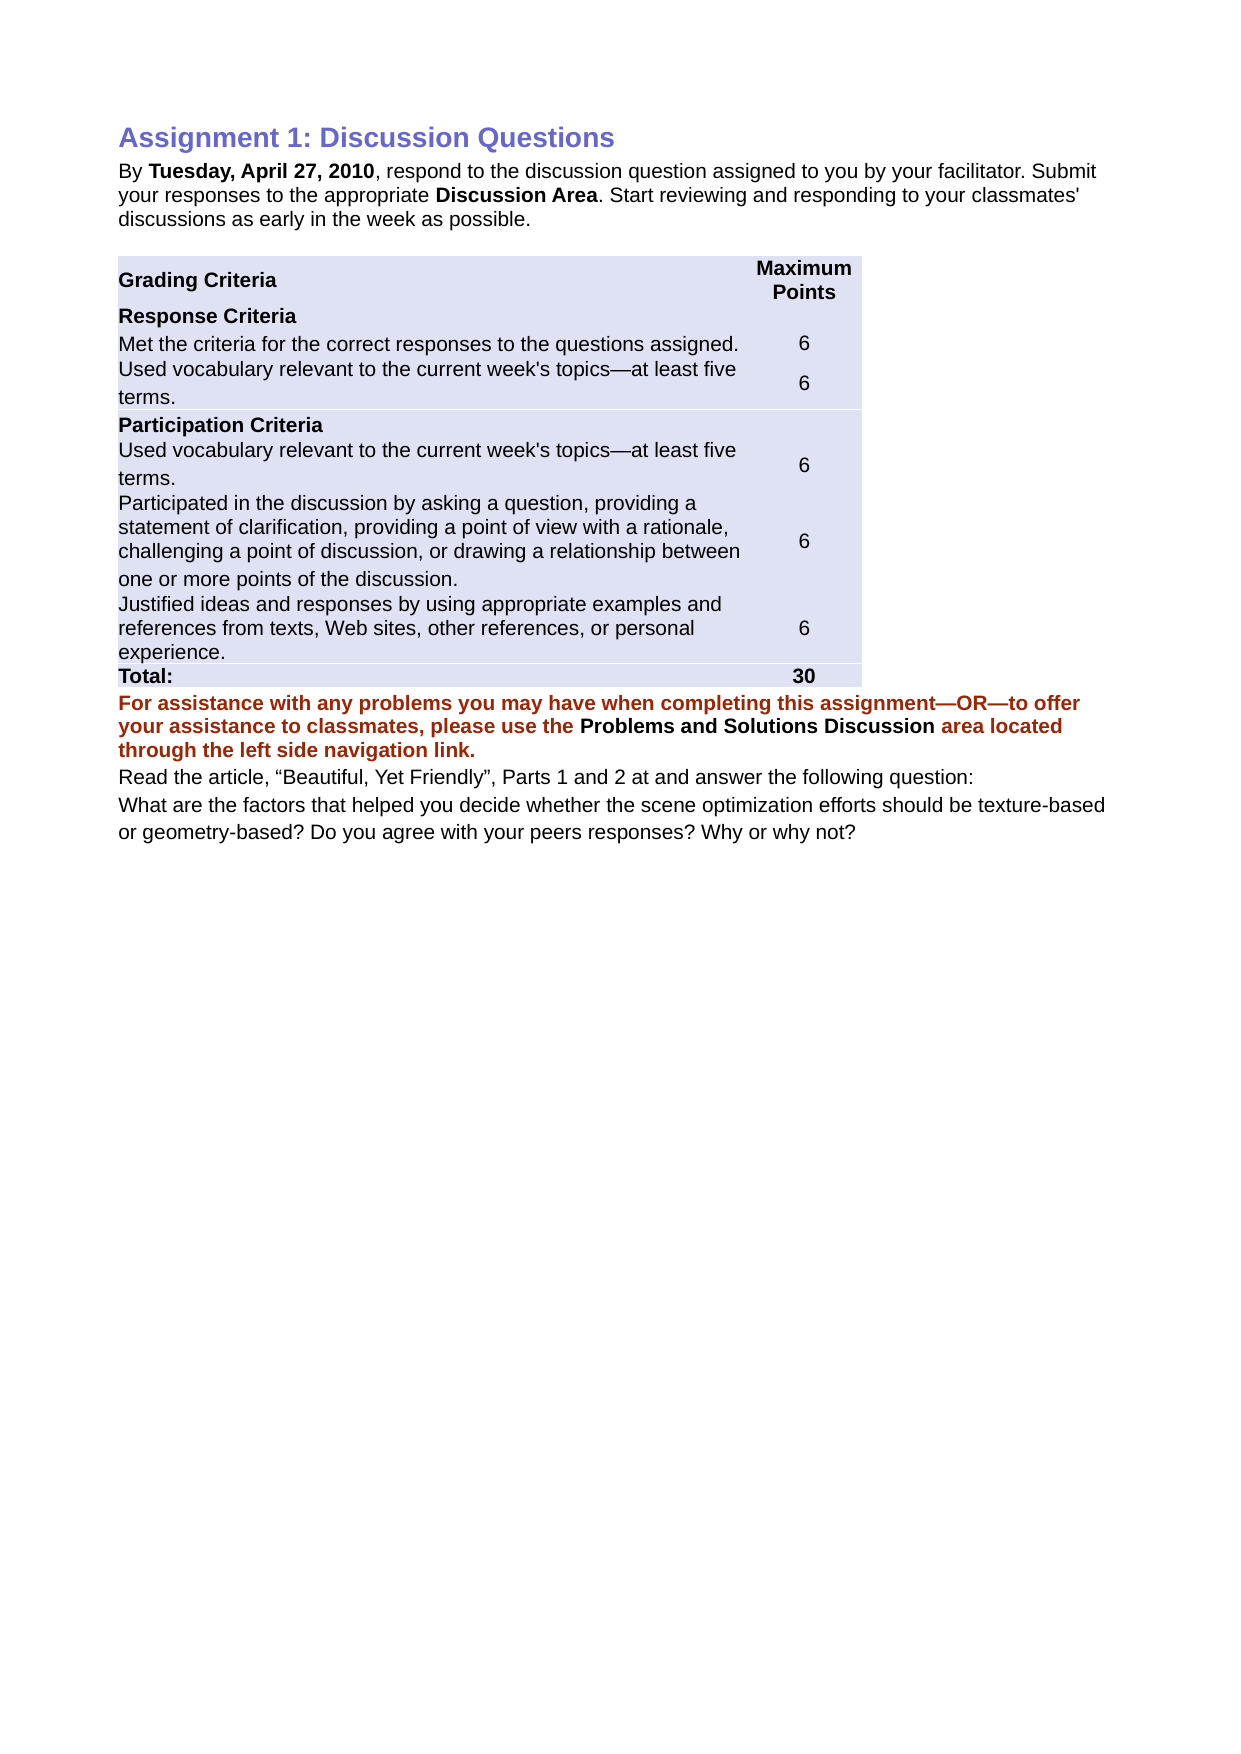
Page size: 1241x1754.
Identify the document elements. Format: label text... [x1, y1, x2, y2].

table_cell 6 [746, 328, 862, 357]
table_cell 6 [746, 592, 862, 663]
text For assistance with any problems you may have when completing this assignment—OR—to offer your assistance to classmates, please use the Problems and Solutions Discussion area located through the left side navigation link. [118, 690, 1122, 762]
text Read the article, “Beautiful, Yet Friendly”, Parts 1 and 2 at and answer the following question: What are the factors that helped you decide whether the scene optimization efforts should be texture-based or geometry-based? Do you agree with your peers responses? Why or why not? [118, 765, 1122, 844]
table_cell Used vocabulary relevant to the current week's topics—at least five terms. [118, 357, 746, 409]
table_cell Met the criteria for the correct responses to the questions assigned. [118, 328, 746, 357]
table_cell Used vocabulary relevant to the current week's topics—at least five terms. [118, 438, 746, 491]
table_cell 6 [746, 438, 862, 491]
table_header Maximum Points [746, 256, 862, 304]
table_cell Total: [118, 664, 746, 687]
table_cell 6 [746, 491, 862, 592]
table_cell 30 [746, 664, 862, 687]
table_cell Justified ideas and responses by using appropriate examples and references from texts, Web sites, other references, or personal experience. [118, 592, 746, 663]
table_cell [746, 304, 862, 328]
text Assignment 1: Discussion Questions [118, 121, 1122, 153]
table_cell Participated in the discussion by asking a question, providing a statement of clarification, providing a point of view with a rationale, challenging a point of discussion, or drawing a relationship between one or more points of the discussion. [118, 491, 746, 592]
table_header Grading Criteria [118, 256, 746, 304]
table_cell [746, 410, 862, 438]
text By Tuesday, April 27, 2010, respond to the discussion question assigned to you by your facilitator. Submit your responses to the appropriate Discussion Area. Start reviewing and responding to your classmates' discussions as early in the week as possible. [118, 159, 1122, 231]
table_cell Response Criteria [118, 304, 746, 328]
table_cell 6 [746, 357, 862, 409]
table_cell Participation Criteria [118, 410, 746, 438]
